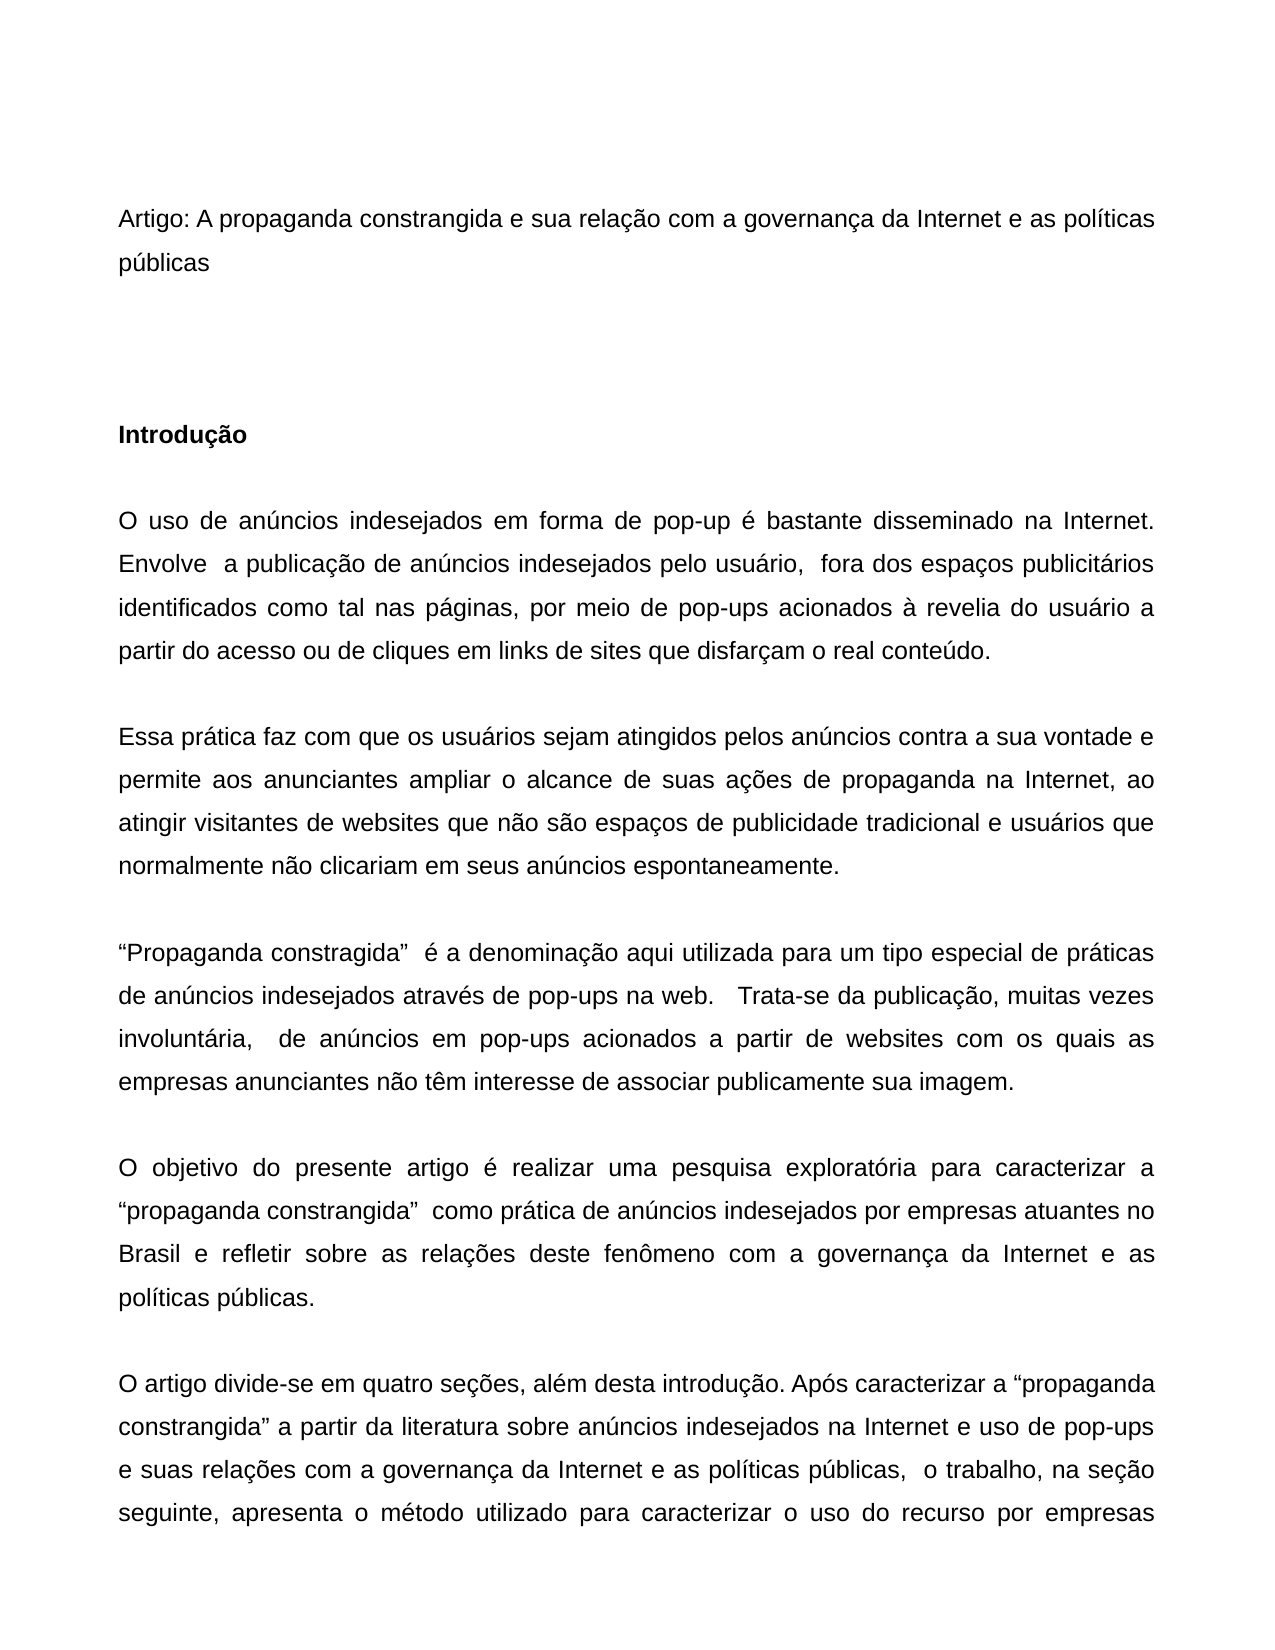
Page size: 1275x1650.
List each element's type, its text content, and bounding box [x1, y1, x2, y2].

text Introdução [118, 420, 1157, 449]
text Artigo: A propaganda constrangida e sua relação com a governança da Internet e as políticas públicas [118, 204, 1157, 276]
text O uso de anúncios indesejados em forma de pop-up é bastante disseminado na Internet. Envolve a publicação de anúncios indesejados pelo usuário, fora dos espaços publicitários identificados como tal nas páginas, por meio de pop-ups acionados à revelia do usuário a partir do acesso ou de cliques em links de sites que disfarçam o real conteúdo. [118, 506, 1157, 664]
text “Propaganda constragida” é a denominação aqui utilizada para um tipo especial de práticas de anúncios indesejados através de pop-ups na web. Trata-se da publicação, muitas vezes involuntária, de anúncios em pop-ups acionados a partir de websites com os quais as empresas anunciantes não têm interesse de associar publicamente sua imagem. [118, 937, 1157, 1096]
text Essa prática faz com que os usuários sejam atingidos pelos anúncios contra a sua vontade e permite aos anunciantes ampliar o alcance de suas ações de propaganda na Internet, ao atingir visitantes de websites que não são espaços de publicidade tradicional e usuários que normalmente não clicariam em seus anúncios espontaneamente. [118, 722, 1157, 880]
text O objetivo do presente artigo é realizar uma pesquisa exploratória para caracterizar a “propaganda constrangida” como prática de anúncios indesejados por empresas atuantes no Brasil e refletir sobre as relações deste fenômeno com a governança da Internet e as políticas públicas. [118, 1153, 1157, 1311]
text O artigo divide-se em quatro seções, além desta introdução. Após caracterizar a “propaganda constrangida” a partir da literatura sobre anúncios indesejados na Internet e uso de pop-ups e suas relações com a governança da Internet e as políticas públicas, o trabalho, na seção seguinte, apresenta o método utilizado para caracterizar o uso do recurso por empresas [118, 1369, 1157, 1527]
